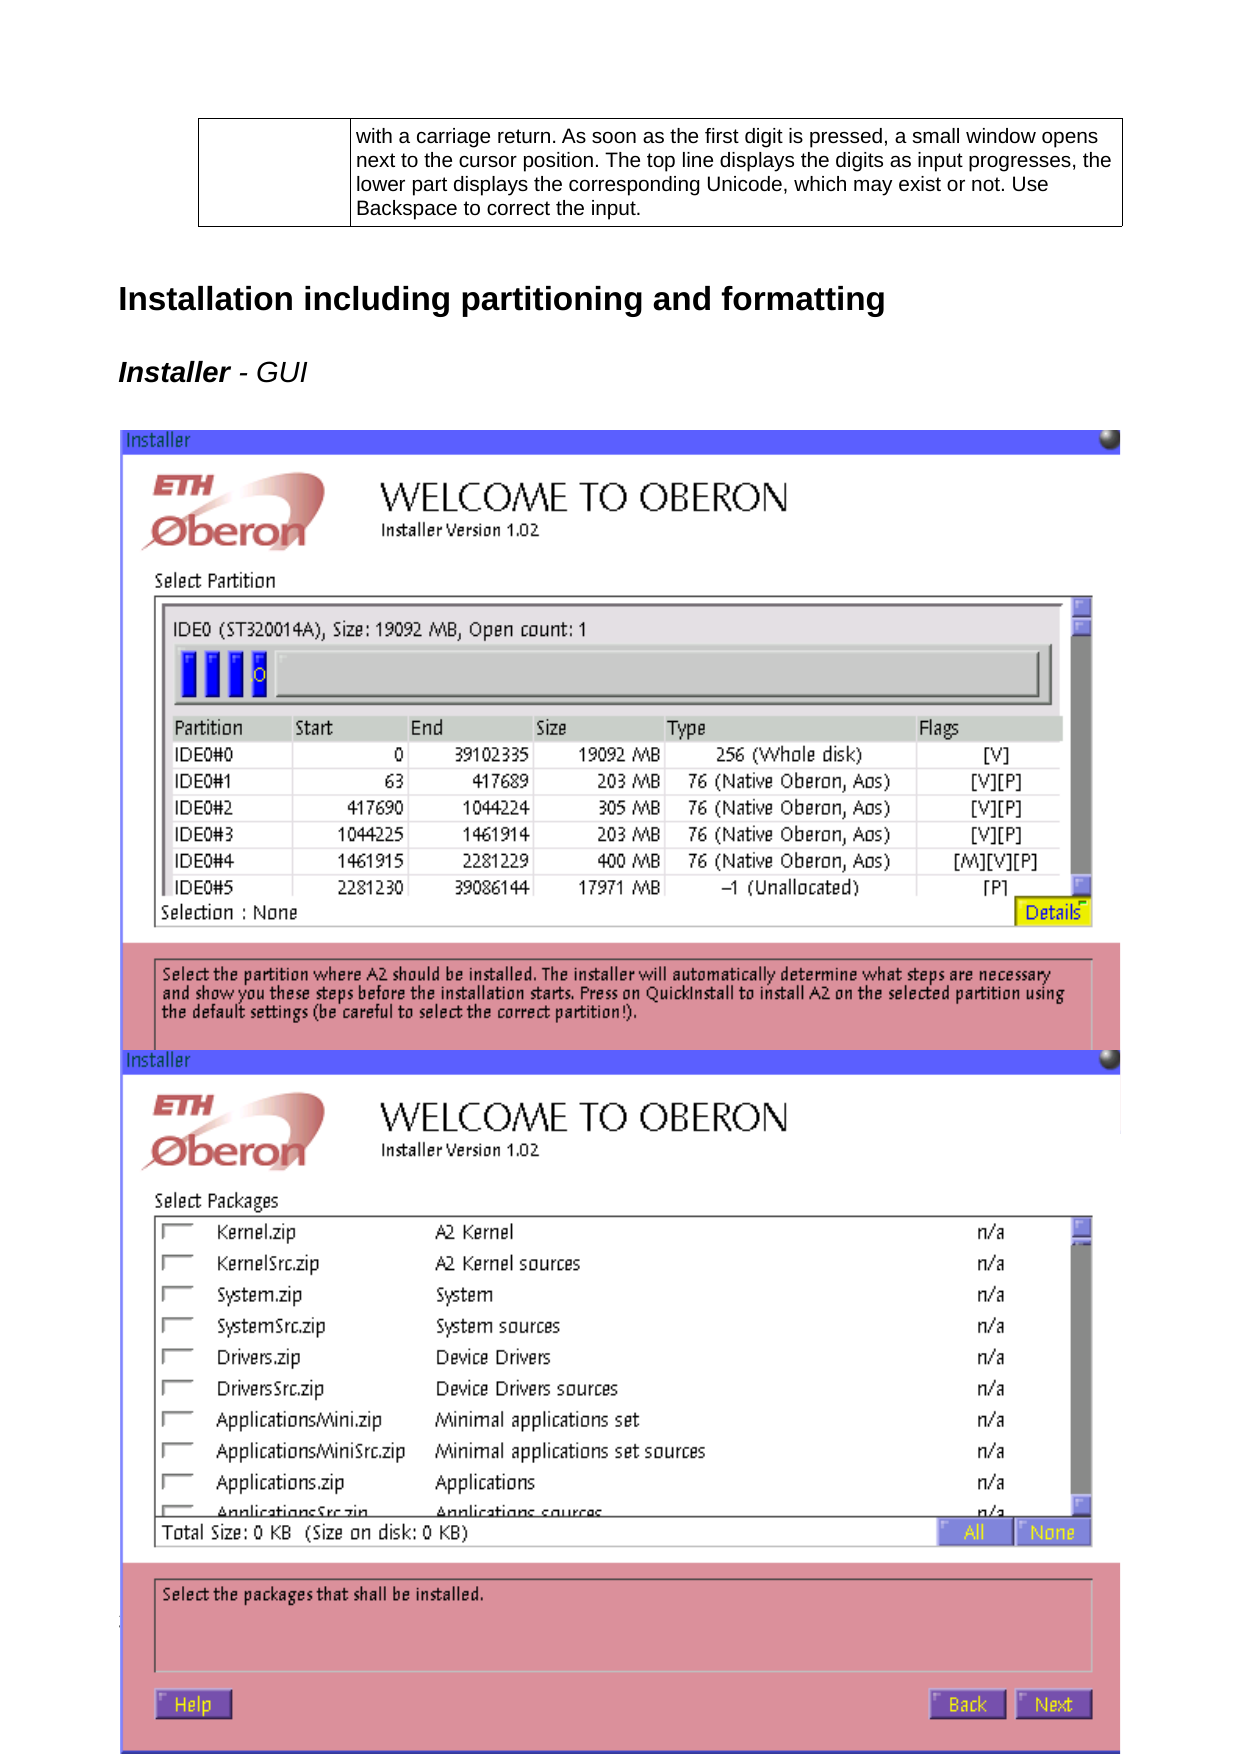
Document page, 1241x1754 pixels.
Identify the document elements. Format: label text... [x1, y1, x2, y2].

table_cell with a carriage return. As soon as the first digit is pressed, a small window opens next to the cursor position. The top line displays the digits as input progresses, the lower part displays the corresponding Unicode, which may exist or not. Use Backspace to correct the input. [351, 119, 1122, 226]
picture [120, 430, 1121, 1754]
subtitle Installation including partitioning and formatting [118, 279, 1122, 318]
subtitle Installer - GUI [118, 355, 1122, 389]
table_cell [199, 119, 350, 226]
